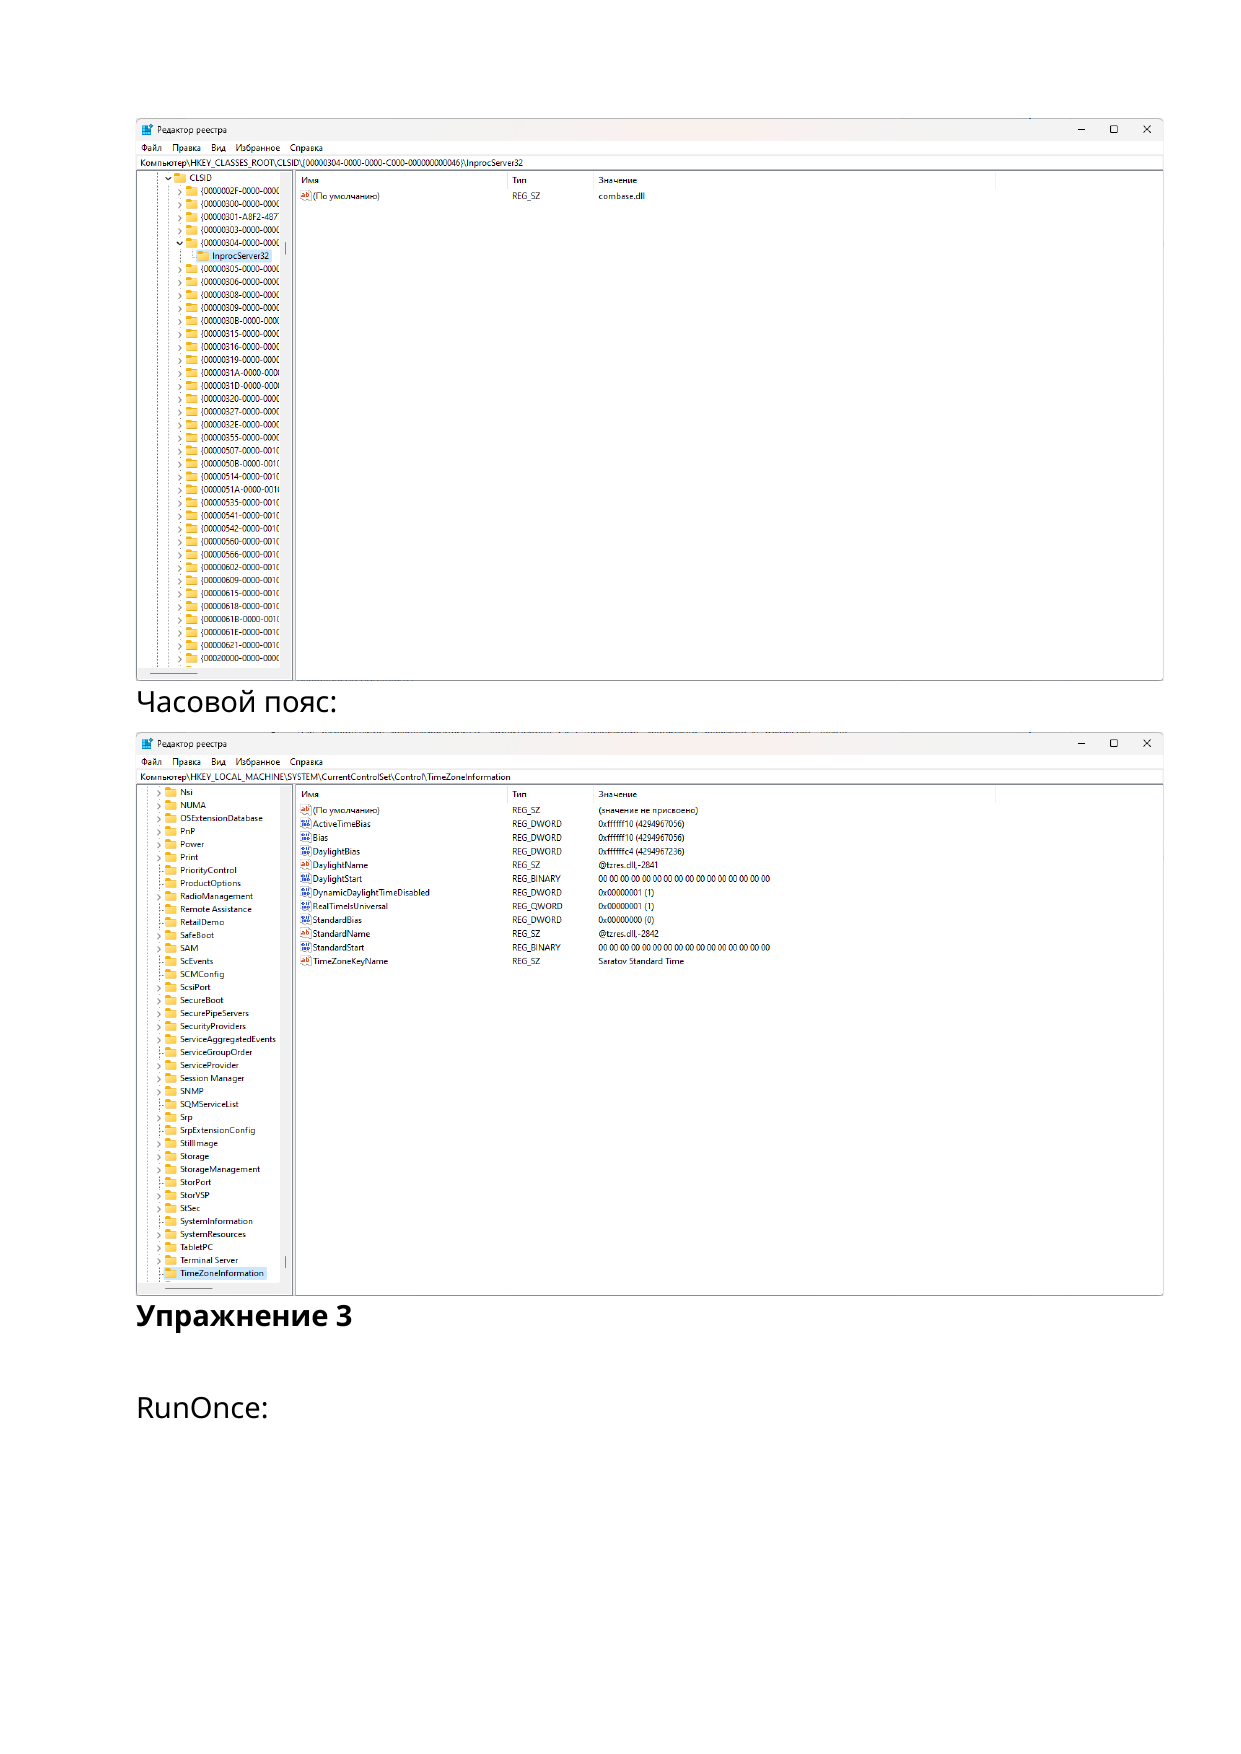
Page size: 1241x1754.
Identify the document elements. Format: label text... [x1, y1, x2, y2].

text RunOnce: [136, 1387, 1163, 1427]
text Часовой пояс: [136, 681, 1163, 720]
subtitle Упражнение 3 [136, 1296, 1163, 1335]
